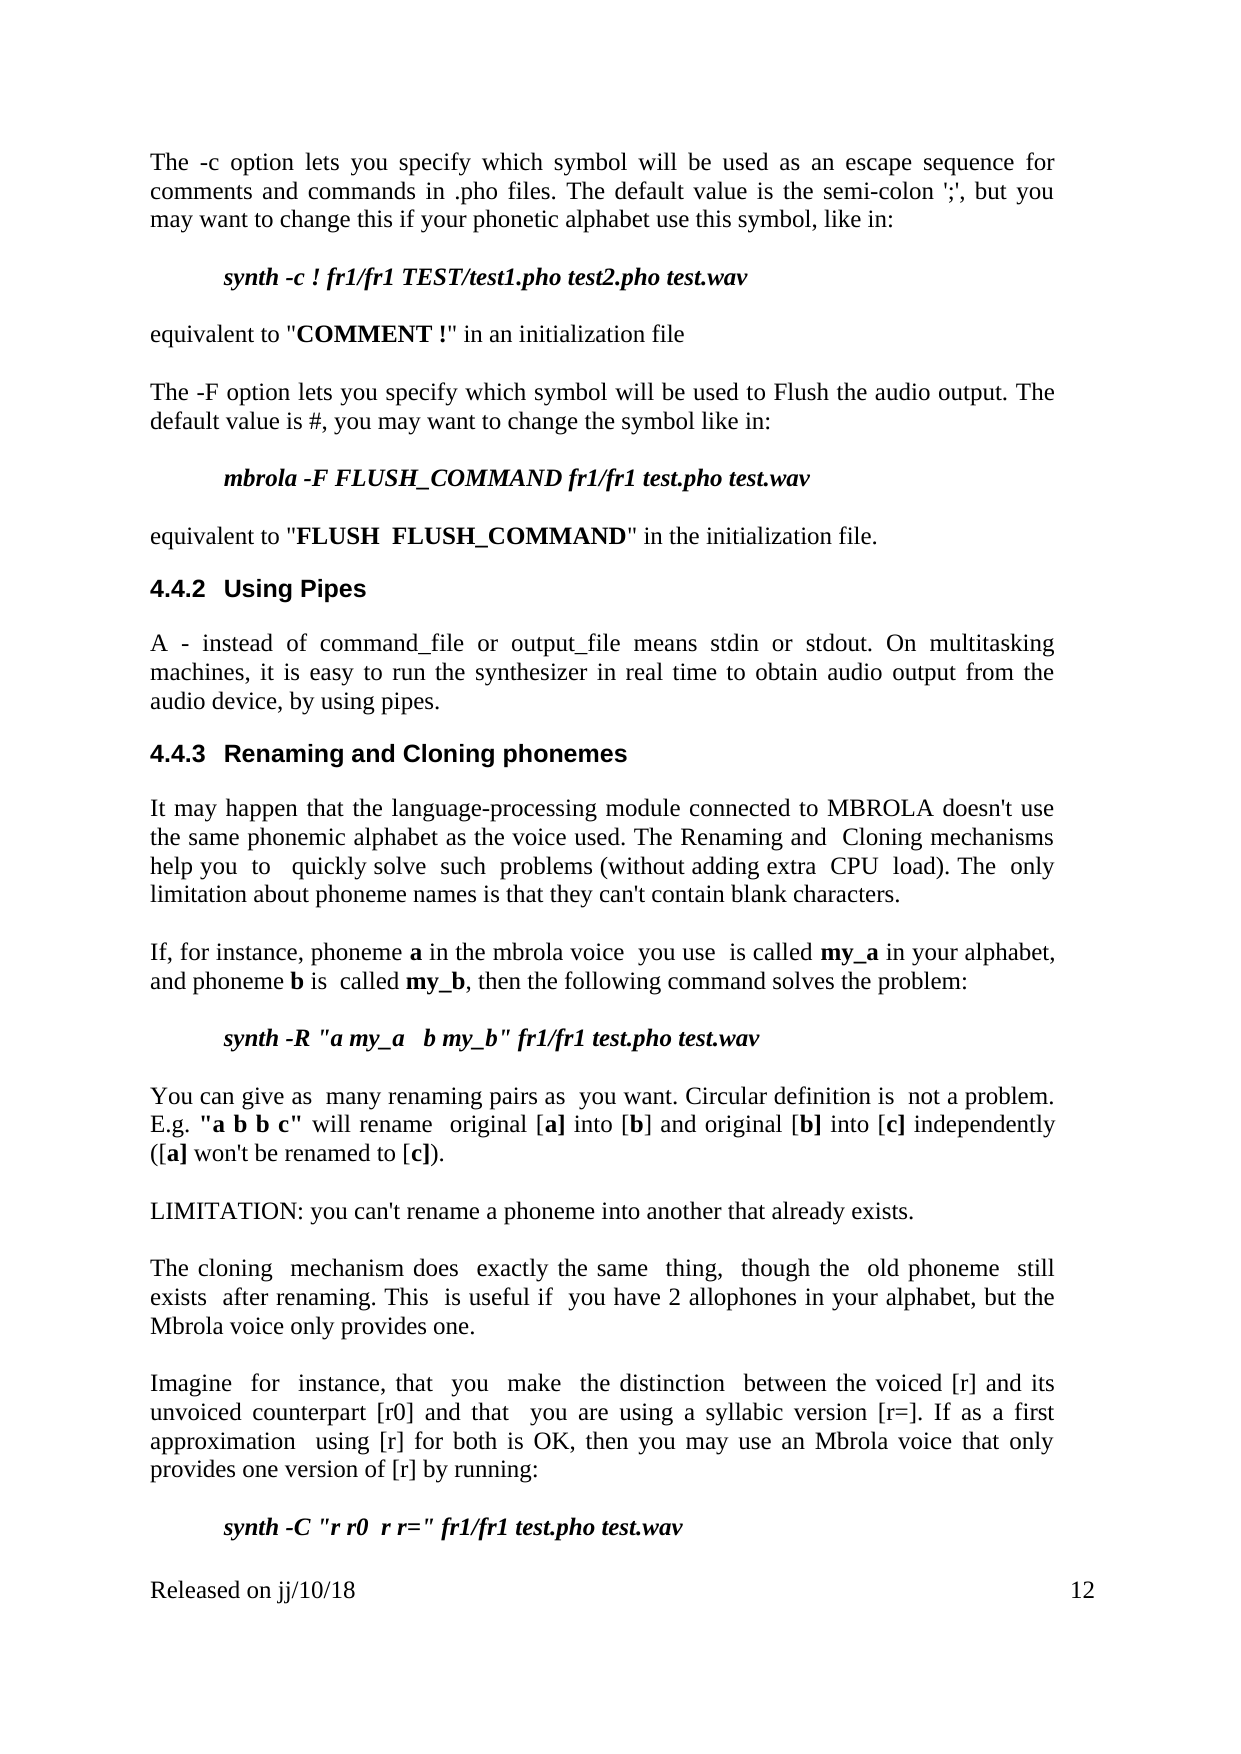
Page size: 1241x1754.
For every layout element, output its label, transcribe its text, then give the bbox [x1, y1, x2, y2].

text Imagine for instance, that you make the distinction between the voiced [r] and its unvoiced counterpart [r0] and that you are using a syllabic version [r=]. If as a first approximation using [r] for both is OK, then you may use an Mbrola voice that only provides one version of [r] by running: [150, 1368, 1056, 1483]
text mbrola -F FLUSH_COMMAND fr1/fr1 test.pho test.wav [223, 463, 1056, 492]
text The cloning mechanism does exactly the same thing, though the old phoneme still exists after renaming. This is useful if you have 2 allophones in your alphabet, but the Mbrola voice only provides one. [150, 1253, 1056, 1339]
text If, for instance, phoneme a in the mbrola voice you use is called my_a in your alphabet, and phoneme b is called my_b, then the following command solves the problem: [150, 937, 1056, 994]
subtitle Renaming and Cloning phonemes [150, 739, 1056, 768]
text synth -R "a my_a b my_b" fr1/fr1 test.pho test.wav [223, 1023, 1056, 1052]
text equivalent to "COMMENT !" in an initialization file [150, 319, 1056, 348]
text The -F option lets you specify which symbol will be used to Flush the audio output. The default value is #, you may want to change the symbol like in: [150, 377, 1056, 434]
text LIMITATION: you can't rename a phoneme into another that already exists. [150, 1196, 1056, 1224]
text The -c option lets you specify which symbol will be used as an escape sequence for comments and commands in .pho files. The default value is the semi-colon ';', but you may want to change this if your phonetic alphabet use this symbol, like in: [150, 147, 1056, 233]
text You can give as many renaming pairs as you want. Circular definition is not a problem. E.g. "a b b c" will rename original [a] into [b] and original [b] into [c] independently ([a] won't be renamed to [c]). [150, 1081, 1056, 1167]
text synth -c ! fr1/fr1 TEST/test1.pho test2.pho test.wav [223, 262, 1056, 291]
text A - instead of command_file or output_file means stdin or stdout. On multitasking machines, it is easy to run the synthesizer in real time to obtain audio output from the audio device, by using pipes. [150, 628, 1056, 714]
text synth -C "r r0 r r=" fr1/fr1 test.pho test.wav [223, 1512, 1056, 1541]
text It may happen that the language-processing module connected to MBROLA doesn't use the same phonemic alphabet as the voice used. The Renaming and Cloning mechanisms help you to quickly solve such problems (without adding extra CPU load). The only limitation about phoneme names is that they can't contain blank characters. [150, 793, 1056, 908]
text equivalent to "FLUSH FLUSH_COMMAND" in the initialization file. [150, 521, 1056, 549]
subtitle Using Pipes [150, 574, 1056, 603]
